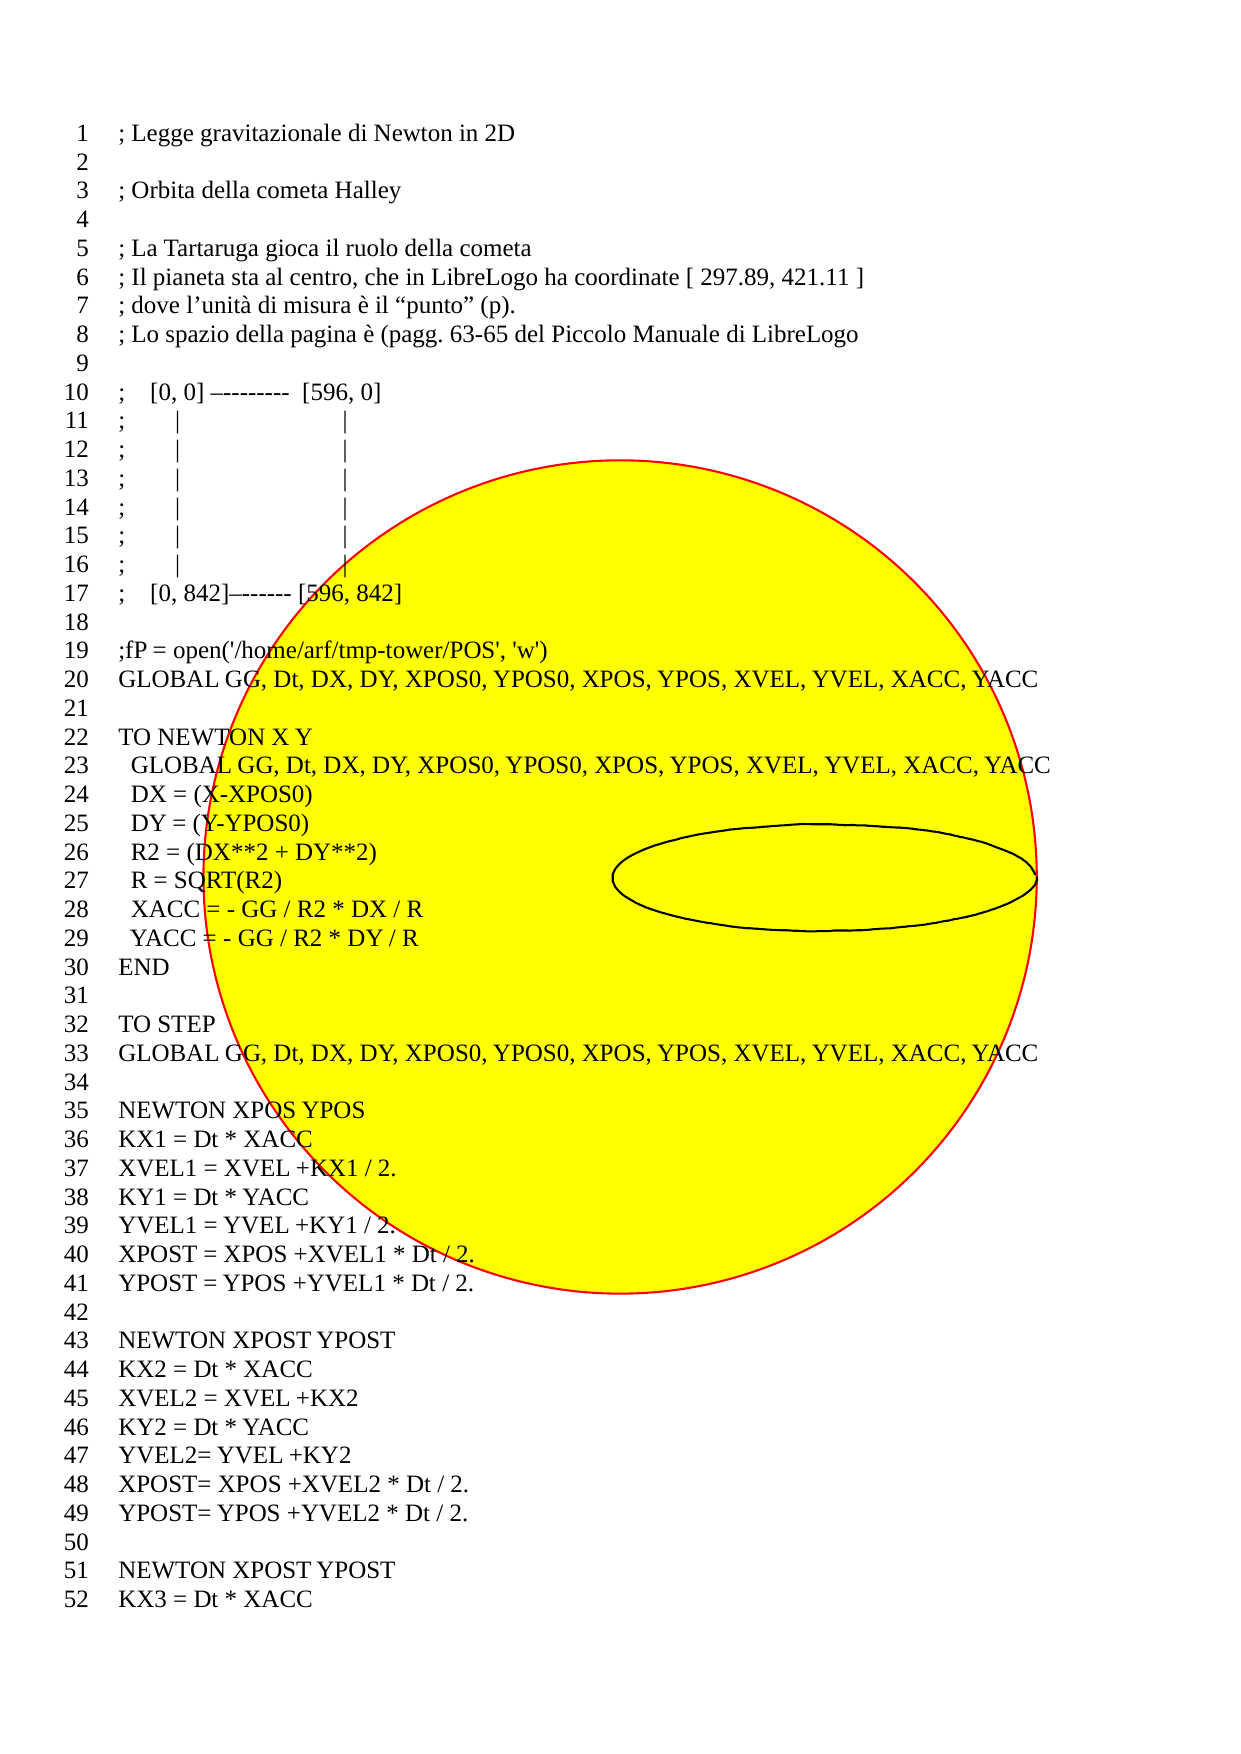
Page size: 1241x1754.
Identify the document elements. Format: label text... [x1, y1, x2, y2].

text ; | | [118, 521, 399, 549]
text KX1 = Dt * XACC [118, 1124, 305, 1153]
text R2 = (DX**2 + DY**2) [1036, 837, 1122, 866]
text XVEL2 = XVEL +KX2 [118, 1383, 1122, 1412]
text ; | | [118, 549, 360, 578]
text [1025, 952, 1122, 981]
text [683, 463, 1122, 492]
text ; | | [118, 406, 1122, 434]
text KX1 = Dt * XACC [935, 1124, 1122, 1153]
text KY2 = Dt * YACC [118, 1412, 1122, 1441]
text XPOST= XPOS +XVEL2 * Dt / 2. [118, 1469, 1122, 1498]
text ; Orbita della cometa Halley [118, 176, 1122, 204]
text [881, 549, 1122, 578]
text R = SQRT(R2) [1038, 866, 1122, 894]
text YVEL1 = YVEL +KY1 / 2. [118, 1211, 410, 1239]
text ; [0, 842]–------ [596, 842] [913, 578, 1122, 607]
text ; dove l’unità di misura è il “punto” (p). [118, 291, 1122, 319]
text DX = (X-XPOS0) [1027, 779, 1122, 808]
text KX3 = Dt * XACC [118, 1584, 1122, 1613]
text XVEL1 = XVEL +KX1 / 2. [118, 1153, 333, 1182]
text ;fP = open('/home/arf/tmp-tower/POS', 'w') [118, 636, 278, 664]
text XPOST = XPOS +XVEL1 * Dt / 2. [770, 1239, 1122, 1268]
text [1006, 1009, 1122, 1038]
text GLOBAL GG, Dt, DX, DY, XPOS0, YPOS0, XPOS, YPOS, XVEL, YVEL, XACC, YACC [118, 751, 221, 779]
text ; Il pianeta sta al centro, che in LibreLogo ha coordinate [ 297.89, 421.11 ] [118, 262, 1122, 291]
text YPOST = YPOS +YVEL1 * Dt / 2. [118, 1268, 1122, 1297]
text [785, 492, 1122, 521]
text ; La Tartaruga gioca il ruolo della cometa [118, 233, 1122, 262]
text GLOBAL GG, Dt, DX, DY, XPOS0, YPOS0, XPOS, YPOS, XVEL, YVEL, XACC, YACC [1019, 751, 1122, 779]
text YACC = - GG / R2 * DY / R [118, 923, 209, 952]
text GLOBAL GG, Dt, DX, DY, XPOS0, YPOS0, XPOS, YPOS, XVEL, YVEL, XACC, YACC [118, 664, 260, 693]
text GLOBAL GG, Dt, DX, DY, XPOS0, YPOS0, XPOS, YPOS, XVEL, YVEL, XACC, YACC [118, 1038, 247, 1067]
text NEWTON XPOS YPOS [958, 1096, 1122, 1124]
text XPOST = XPOS +XVEL1 * Dt / 2. [118, 1239, 470, 1268]
text [841, 521, 1122, 549]
text ; Legge gravitazionale di Newton in 2D [118, 118, 1122, 147]
text ; [0, 842]–------ [596, 842] [118, 578, 327, 607]
text TO STEP [118, 1009, 234, 1038]
text XVEL1 = XVEL +KX1 / 2. [907, 1153, 1122, 1182]
text XACC = - GG / R2 * DX / R [1036, 894, 1122, 923]
text ;fP = open('/home/arf/tmp-tower/POS', 'w') [962, 636, 1122, 664]
text KY1 = Dt * YACC [118, 1182, 367, 1211]
text NEWTON XPOST YPOST [118, 1326, 1122, 1354]
text YVEL2= YVEL +KY2 [118, 1441, 1122, 1469]
text GLOBAL GG, Dt, DX, DY, XPOS0, YPOS0, XPOS, YPOS, XVEL, YVEL, XACC, YACC [993, 1038, 1122, 1067]
text DY = (Y-YPOS0) [118, 808, 207, 837]
text KX2 = Dt * XACC [118, 1354, 1122, 1383]
text NEWTON XPOS YPOS [118, 1096, 282, 1124]
text ; | | [118, 434, 1122, 463]
text TO NEWTON X Y [118, 722, 231, 751]
text NEWTON XPOST YPOST [118, 1556, 1122, 1584]
text R = SQRT(R2) [118, 866, 202, 894]
text ; | | [118, 463, 557, 492]
text ; | | [118, 492, 455, 521]
text [873, 1182, 1122, 1211]
text ; Lo spazio della pagina è (pagg. 63-65 del Piccolo Manuale di LibreLogo [118, 319, 1122, 348]
text END [118, 952, 215, 981]
text TO NEWTON X Y [1009, 722, 1122, 751]
text GLOBAL GG, Dt, DX, DY, XPOS0, YPOS0, XPOS, YPOS, XVEL, YVEL, XACC, YACC [981, 664, 1122, 693]
text YACC = - GG / R2 * DY / R [1032, 923, 1122, 952]
text DY = (Y-YPOS0) [1033, 808, 1122, 837]
text YPOST= YPOS +YVEL2 * Dt / 2. [118, 1498, 1122, 1527]
text DX = (X-XPOS0) [118, 779, 213, 808]
text R2 = (DX**2 + DY**2) [118, 837, 204, 866]
text ; [0, 0] –-------- [596, 0] [118, 377, 1122, 406]
text [831, 1211, 1122, 1239]
text XACC = - GG / R2 * DX / R [118, 894, 204, 923]
